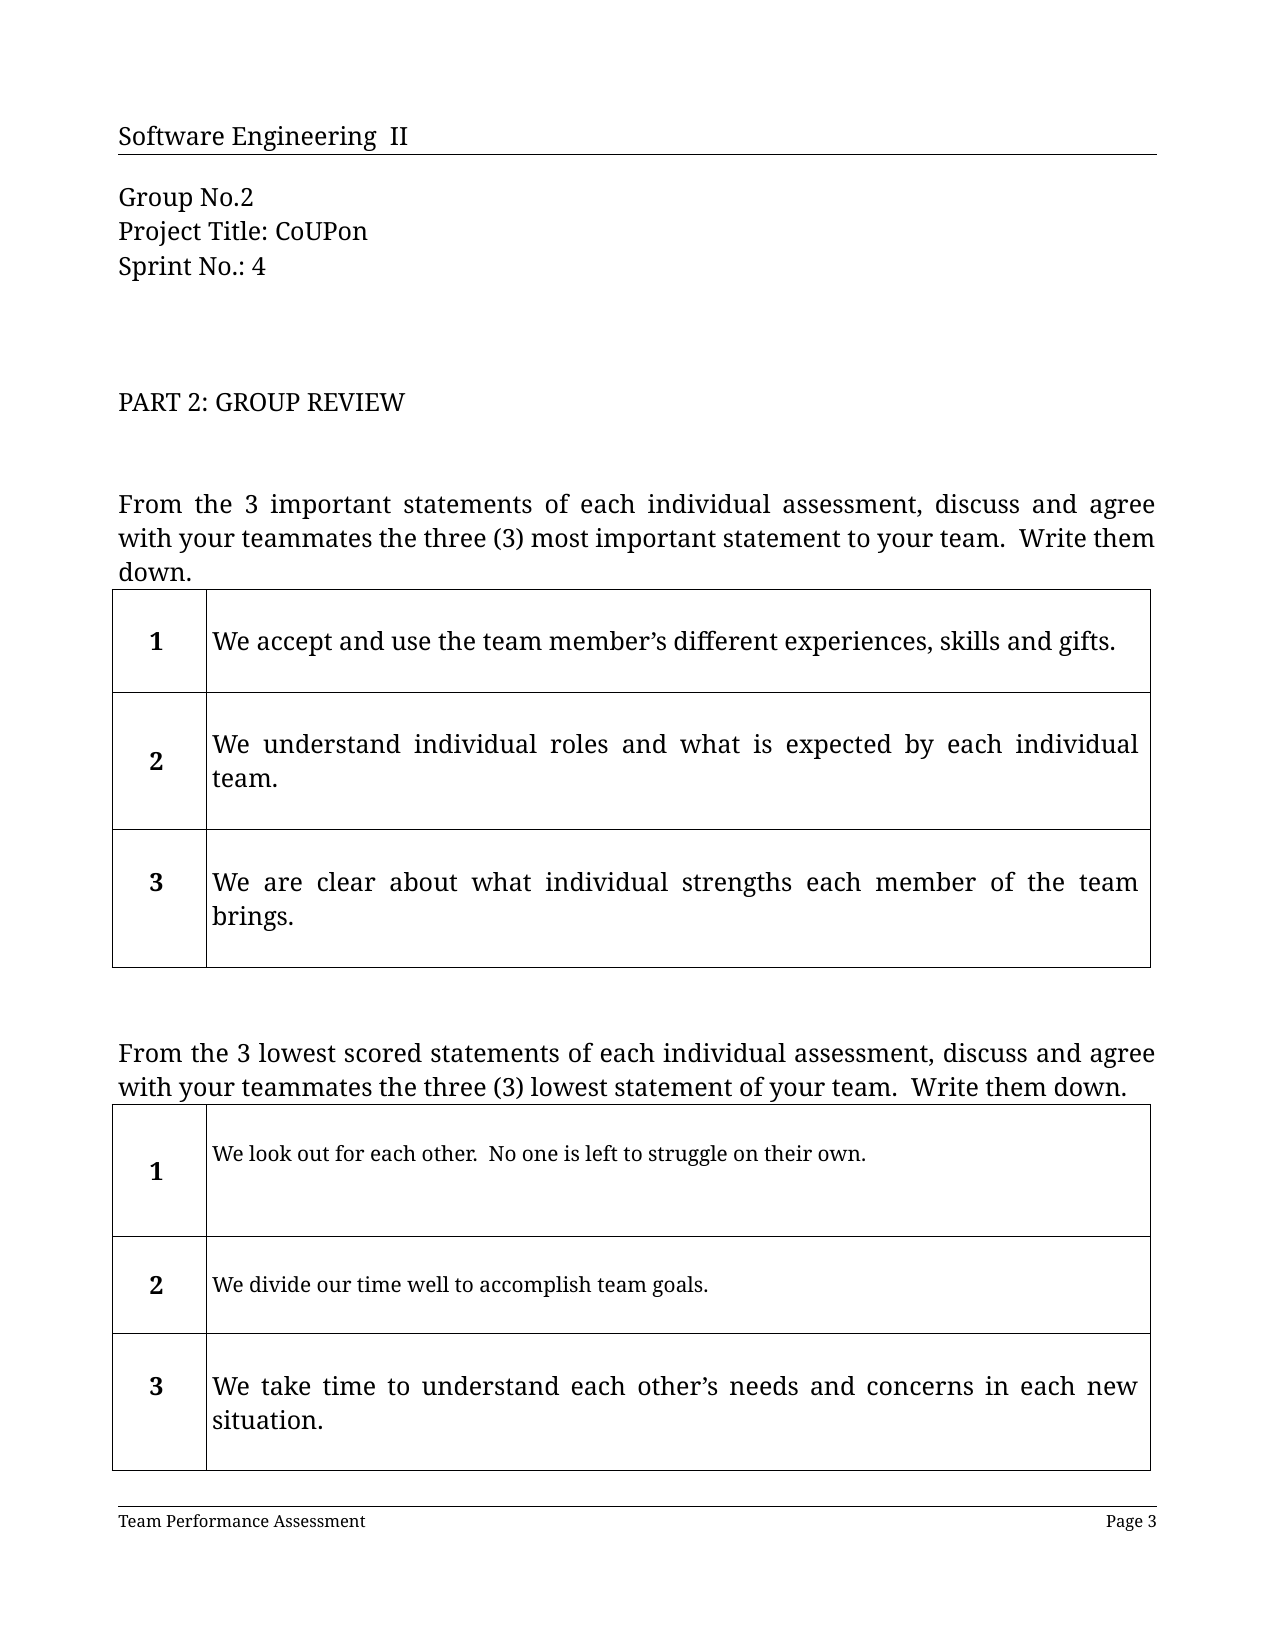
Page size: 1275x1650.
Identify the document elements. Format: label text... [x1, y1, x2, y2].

table_header 1 [113, 1105, 206, 1236]
text From the 3 lowest scored statements of each individual assessment, discuss and agree with your teammates the three (3) lowest statement of your team. Write them down. [118, 1036, 1157, 1104]
table_cell 3 [113, 830, 206, 967]
text Group No.2 [118, 180, 1157, 214]
table_header 1 [113, 590, 206, 692]
table_header We look out for each other. No one is left to struggle on their own. [207, 1105, 1150, 1236]
table_cell 2 [113, 693, 206, 829]
text From the 3 important statements of each individual assessment, discuss and agree with your teammates the three (3) most important statement to your team. Write them down. [118, 487, 1157, 589]
table_cell 3 [113, 1334, 206, 1470]
table_cell 2 [113, 1237, 206, 1333]
table_cell We divide our time well to accomplish team goals. [207, 1237, 1150, 1333]
text Sprint No.: 4 [118, 248, 1157, 282]
table_cell We are clear about what individual strengths each member of the team brings. [207, 830, 1150, 967]
table_header We accept and use the team member’s different experiences, skills and gifts. [207, 590, 1150, 692]
text PART 2: GROUP REVIEW [118, 384, 1157, 418]
table_cell We understand individual roles and what is expected by each individual team. [207, 693, 1150, 829]
table_cell We take time to understand each other’s needs and concerns in each new situation. [207, 1334, 1150, 1470]
text Project Title: CoUPon [118, 214, 1157, 248]
